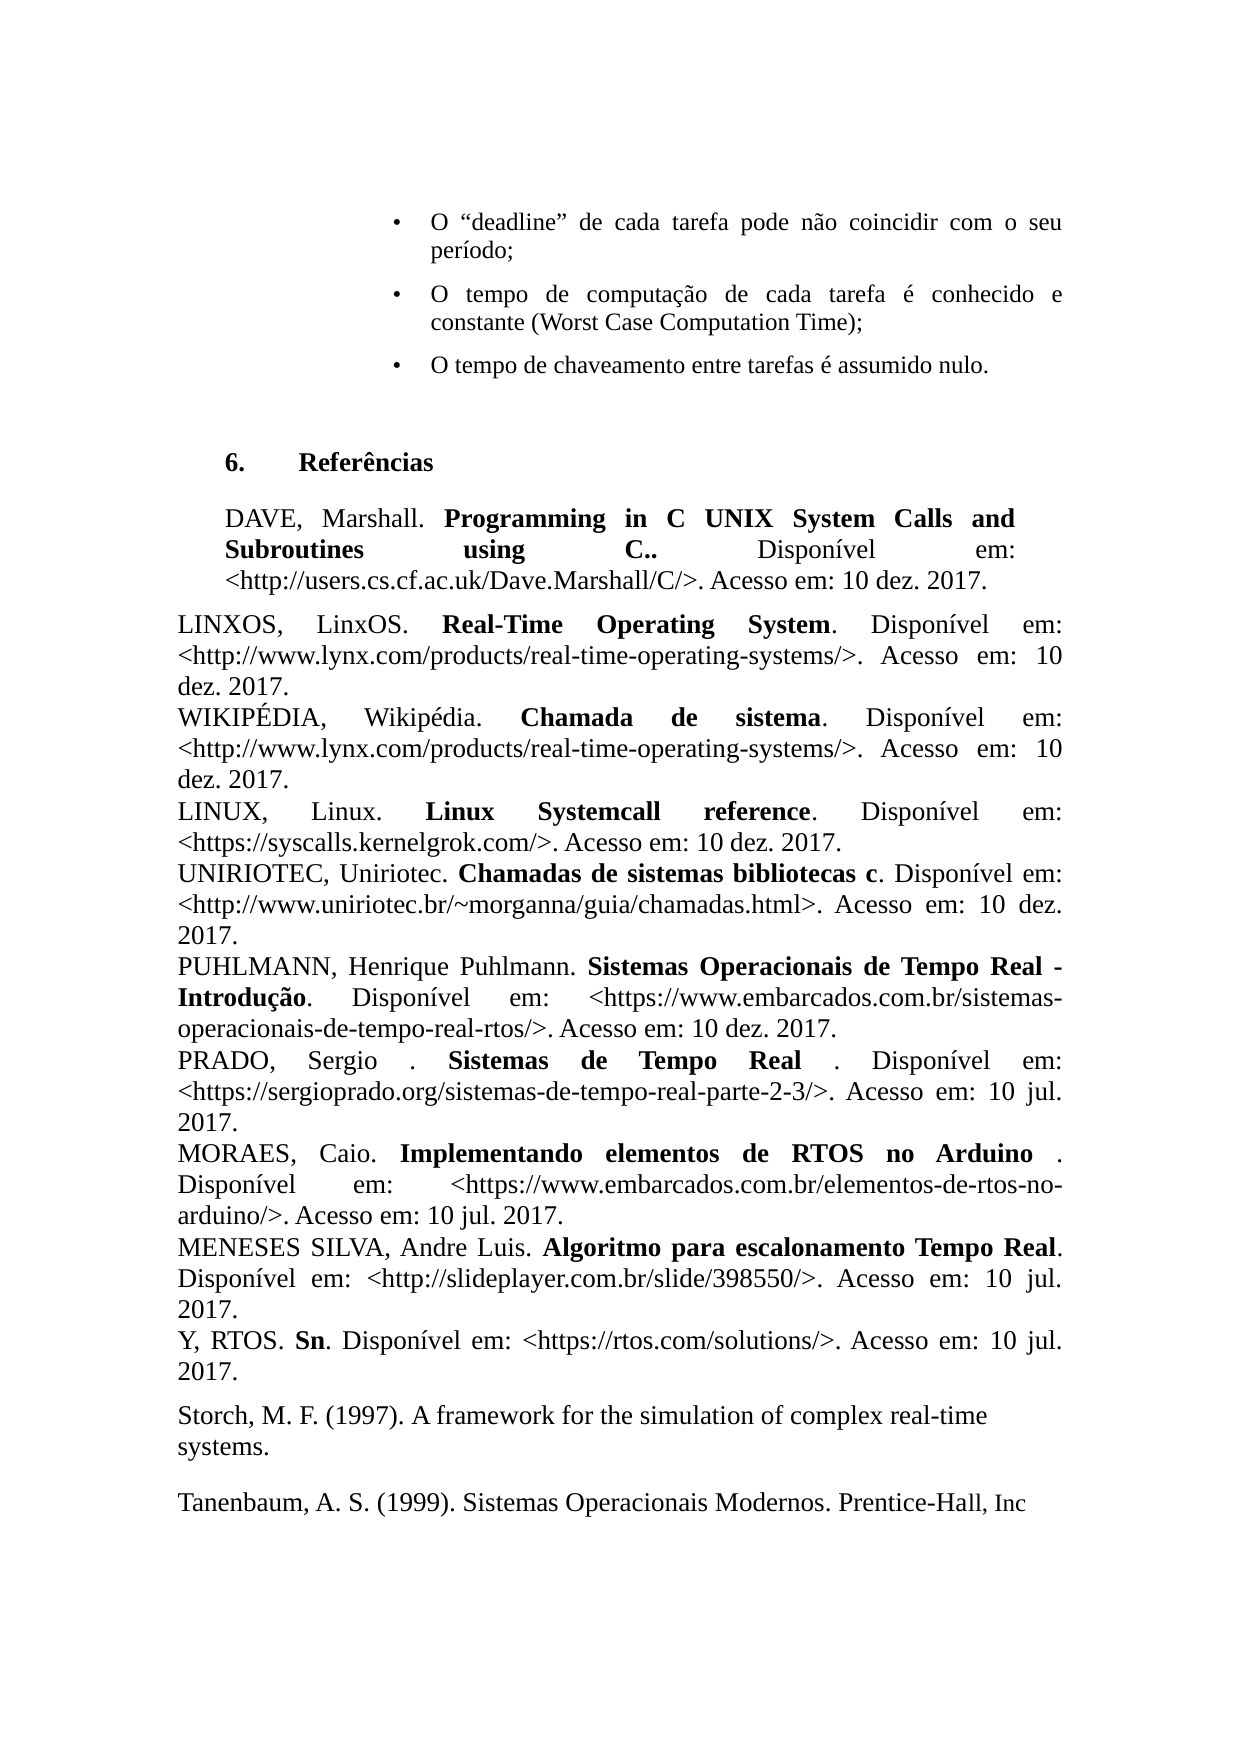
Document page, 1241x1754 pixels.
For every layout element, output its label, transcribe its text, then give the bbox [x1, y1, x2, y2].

text PUHLMANN, Henrique Puhlmann. Sistemas Operacionais de Tempo Real - Introdução. Disponível em: <https://www.embarcados.com.br/sistemas-operacionais-de-tempo-real-rtos/>. Acesso em: 10 dez. 2017. [177, 950, 1063, 1044]
text MENESES SILVA, Andre Luis. Algoritmo para escalonamento Tempo Real. Disponível em: <http://slideplayer.com.br/slide/398550/>. Acesso em: 10 jul. 2017. [177, 1231, 1063, 1324]
text UNIRIOTEC, Uniriotec. Chamadas de sistemas bibliotecas c. Disponível em: <http://www.uniriotec.br/~morganna/guia/chamadas.html>. Acesso em: 10 dez. 2017. [177, 857, 1063, 950]
text WIKIPÉDIA, Wikipédia. Chamada de sistema. Disponível em: <http://www.lynx.com/products/real-time-operating-systems/>. Acesso em: 10 dez. 2017. [177, 701, 1063, 794]
text DAVE, Marshall. Programming in C UNIX System Calls and Subroutines using C.. Disponível em: <http://users.cs.cf.ac.uk/Dave.Marshall/C/>. Acesso em: 10 dez. 2017. [224, 502, 1016, 595]
text PRADO, Sergio . Sistemas de Tempo Real . Disponível em: <https://sergioprado.org/sistemas-de-tempo-real-parte-2-3/>. Acesso em: 10 jul. 2017. [177, 1044, 1063, 1137]
list O “deadline” de cada tarefa pode não coincidir com o seu período; [393, 207, 1063, 264]
text LINUX, Linux. Linux Systemcall reference. Disponível em: <https://syscalls.kernelgrok.com/>. Acesso em: 10 dez. 2017. [177, 794, 1063, 857]
text Tanenbaum, A. S. (1999). Sistemas Operacionais Modernos. Prentice-Hall, Inc [177, 1486, 1063, 1517]
text MORAES, Caio. Implementando elementos de RTOS no Arduino . Disponível em: <https://www.embarcados.com.br/elementos-de-rtos-no-arduino/>. Acesso em: 10 jul. 2017. [177, 1137, 1063, 1231]
list O tempo de chaveamento entre tarefas é assumido nulo. [393, 351, 1063, 379]
text LINXOS, LinxOS. Real-Time Operating System. Disponível em: <http://www.lynx.com/products/real-time-operating-systems/>. Acesso em: 10 dez. 2017. [177, 608, 1063, 701]
text Y, RTOS. Sn. Disponível em: <https://rtos.com/solutions/>. Acesso em: 10 jul. 2017. [177, 1324, 1063, 1386]
text 6. Referências [224, 446, 1016, 477]
text Storch, M. F. (1997). A framework for the simulation of complex real-time systems. [177, 1399, 1063, 1461]
list O tempo de computação de cada tarefa é conhecido e constante (Worst Case Computation Time); [393, 279, 1063, 336]
